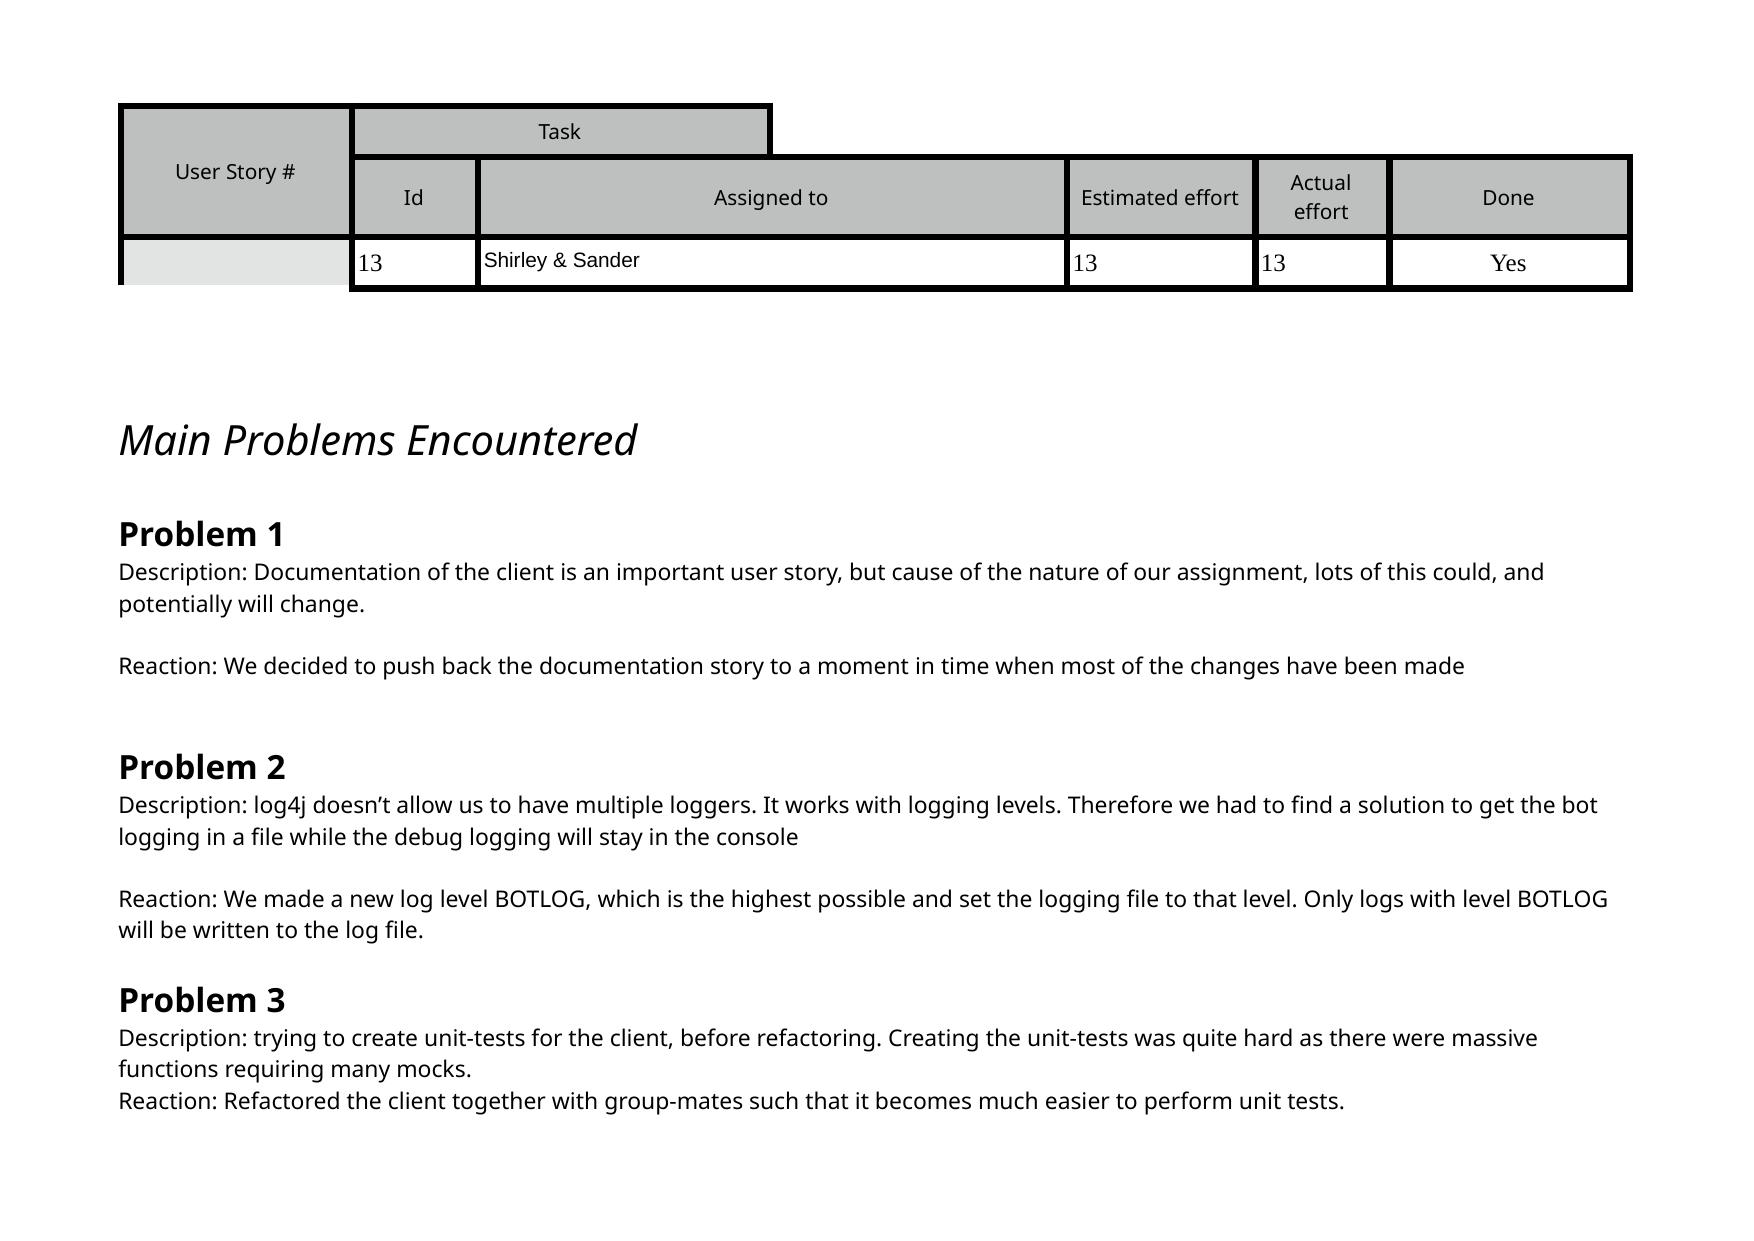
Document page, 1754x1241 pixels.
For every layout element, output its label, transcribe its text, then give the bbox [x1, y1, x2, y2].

subtitle Problem 3 [118, 977, 1636, 1022]
table_cell Done [1393, 160, 1627, 234]
subtitle Problem 1 [118, 511, 1636, 556]
subtitle Problem 2 [118, 744, 1636, 789]
table_cell Id [355, 160, 475, 234]
text Description: log4j doesn’t allow us to have multiple loggers. It works with logging levels. Therefore we had to find a solution to get the bot logging in a file while the debug logging will stay in the console [118, 789, 1636, 852]
table_cell Shirley & Sander [481, 240, 1064, 285]
table_header User Story # [124, 109, 349, 234]
table_cell 13 [1259, 240, 1386, 285]
text Reaction: We made a new log level BOTLOG, which is the highest possible and set the logging file to that level. Only logs with level BOTLOG will be written to the log file. [118, 883, 1636, 946]
text Reaction: Refactored the client together with group-mates such that it becomes much easier to perform unit tests. [118, 1085, 1636, 1116]
table_cell Estimated effort [1070, 160, 1252, 234]
table_cell [124, 240, 349, 285]
table_cell Assigned to [481, 160, 1064, 234]
table_cell 13 [355, 240, 475, 285]
table_cell 13 [1070, 240, 1252, 285]
table_header Task [355, 109, 767, 154]
subtitle Main Problems Encountered [118, 410, 1636, 467]
text Description: Documentation of the client is an important user story, but cause of the nature of our assignment, lots of this could, and potentially will change. [118, 556, 1636, 619]
text Description: trying to create unit-tests for the client, before refactoring. Creating the unit-tests was quite hard as there were massive functions requiring many mocks. [118, 1022, 1636, 1085]
table_cell Yes [1393, 240, 1627, 285]
table_cell Actual effort [1259, 160, 1386, 234]
text Reaction: We decided to push back the documentation story to a moment in time when most of the changes have been made [118, 650, 1636, 681]
